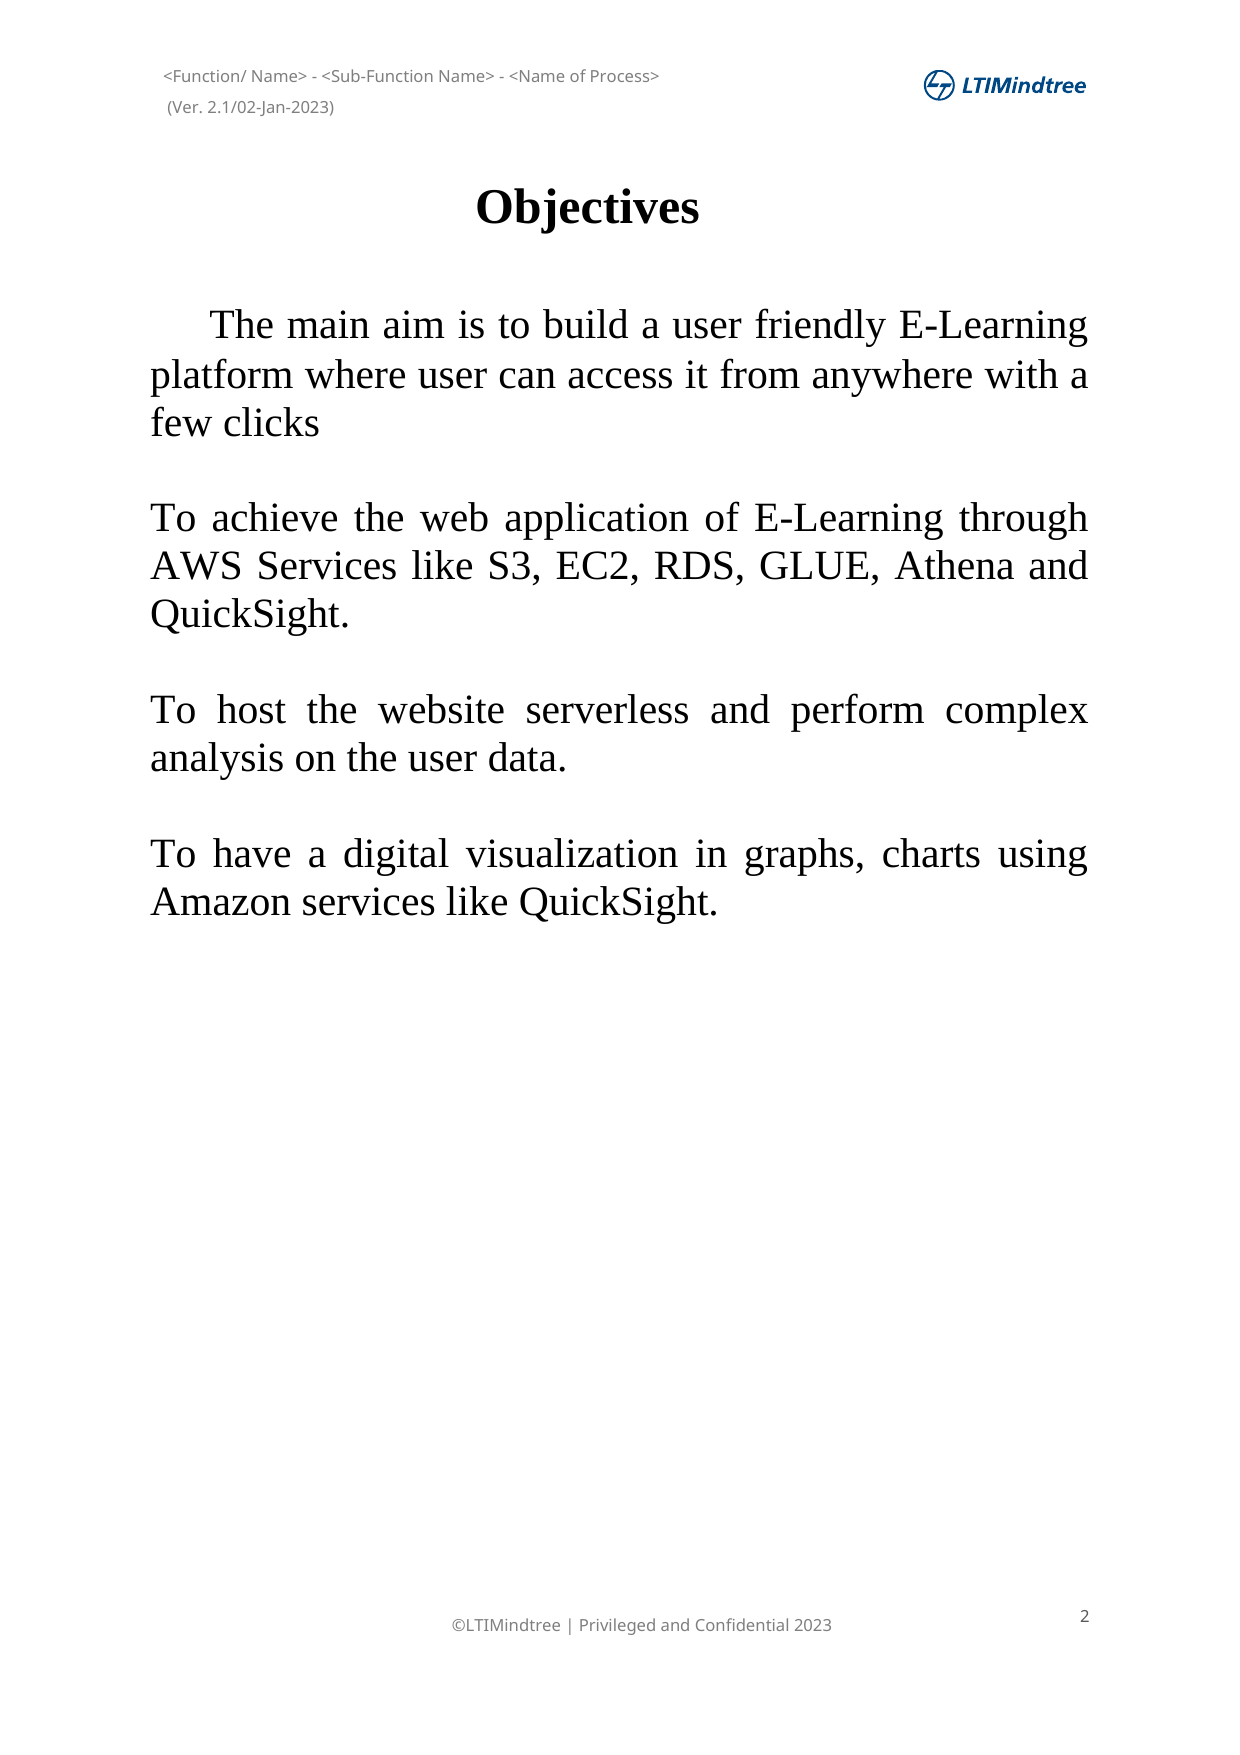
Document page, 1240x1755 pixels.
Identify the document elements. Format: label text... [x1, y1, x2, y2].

text To host the website serverless and perform complex analysis on the user data. [150, 684, 1089, 780]
text The main aim is to build a user friendly E-Learning platform where user can access it from anywhere with a few clicks [150, 292, 1089, 445]
text To achieve the web application of E-Learning through AWS Services like S3, EC2, RDS, GLUE, Athena and QuickSight. [150, 493, 1089, 637]
text To have a digital visualization in graphs, charts using Amazon services like QuickSight. [150, 828, 1089, 924]
text Objectives [150, 177, 1089, 234]
